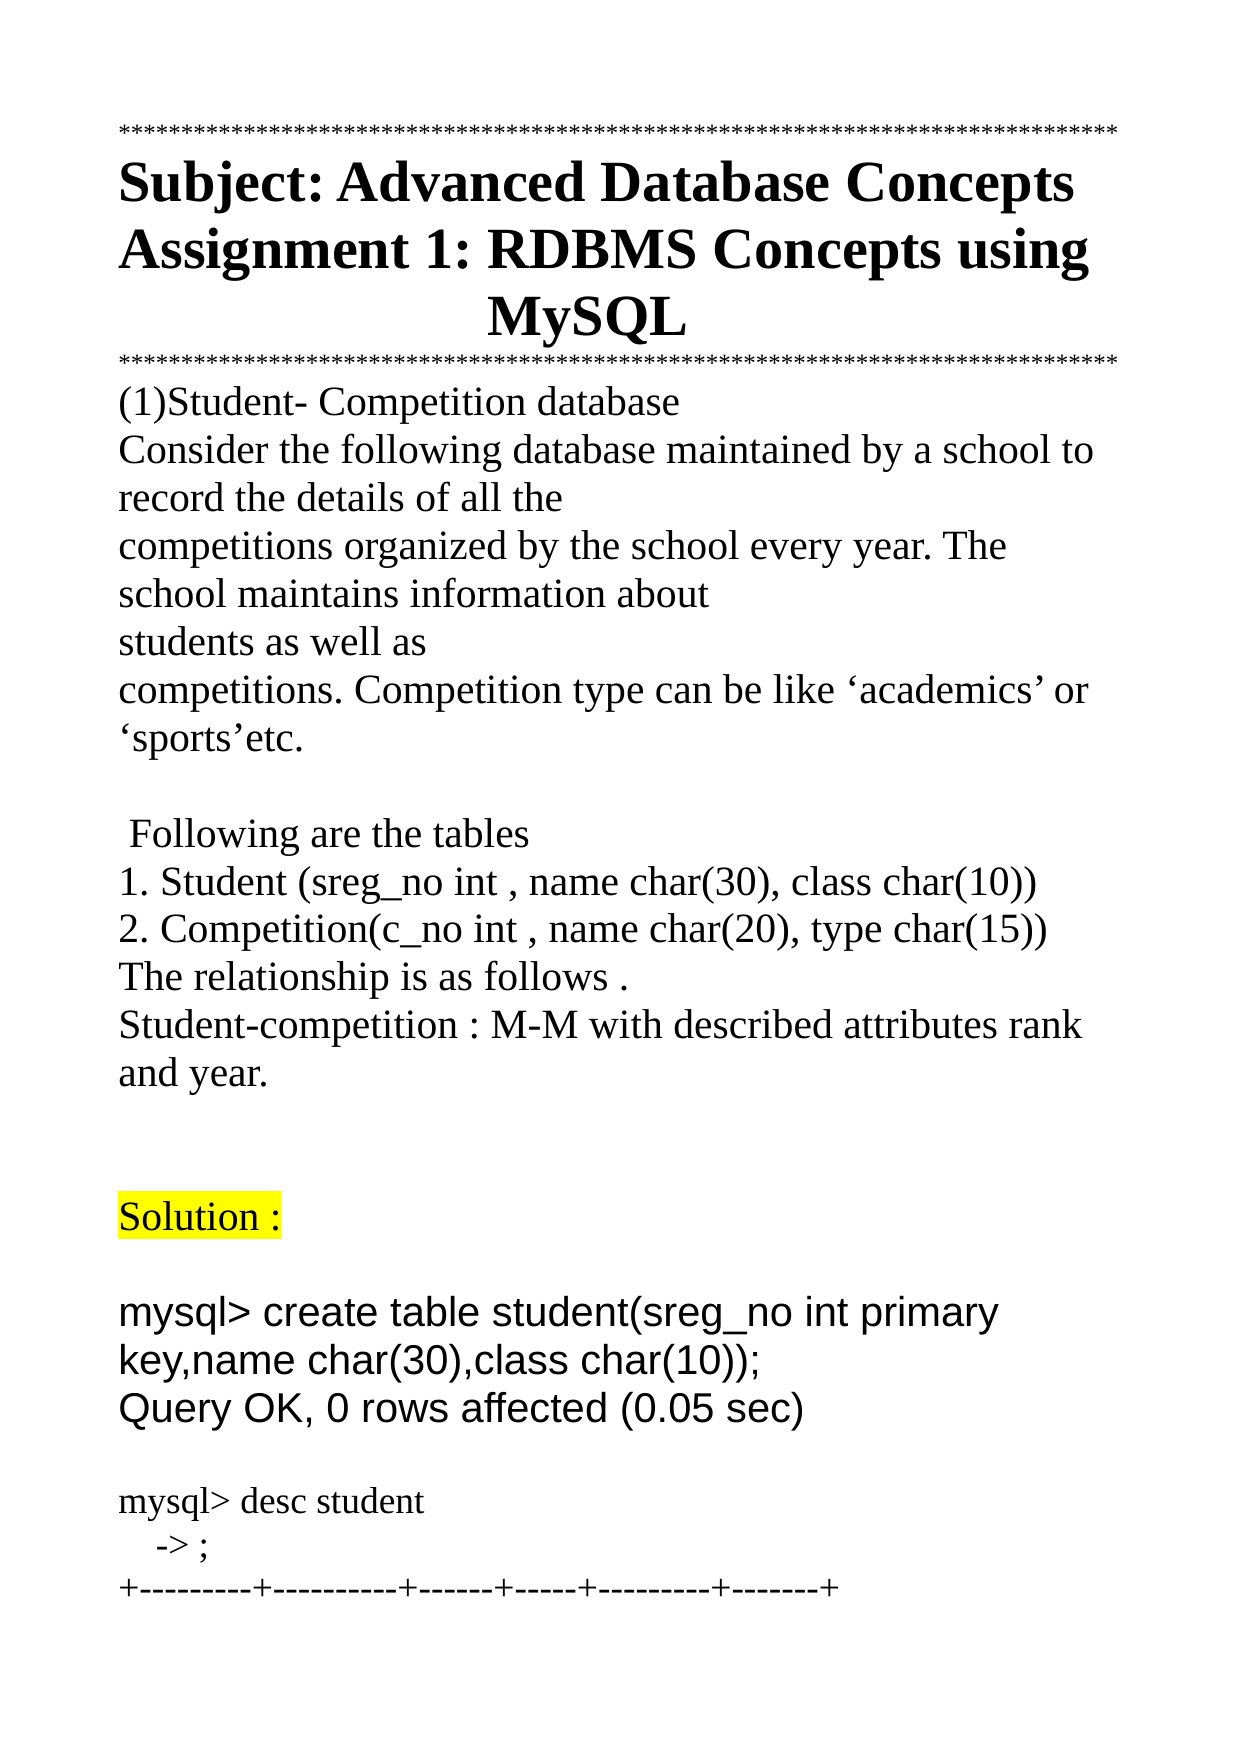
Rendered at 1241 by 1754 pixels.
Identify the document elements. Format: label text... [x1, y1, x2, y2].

text (1)Student- Competition database [118, 377, 1122, 425]
text Subject: Advanced Database Concepts [118, 147, 1122, 214]
text ******************************************************************************** [118, 118, 1122, 147]
text Query OK, 0 rows affected (0.05 sec) [118, 1383, 1122, 1431]
text Assignment 1: RDBMS Concepts using MySQL [118, 214, 1122, 348]
text competitions organized by the school every year. The school maintains information about [118, 521, 1122, 616]
text competitions. Competition type can be like ‘academics’ or ‘sports’etc. [118, 664, 1122, 760]
text mysql> desc student [118, 1479, 1122, 1522]
text Student-competition : M-M with described attributes rank and year. [118, 1000, 1122, 1096]
text mysql> create table student(sreg_no int primary key,name char(30),class char(10)); [118, 1287, 1122, 1383]
text +---------+----------+------+-----+---------+-------+ [118, 1565, 1122, 1608]
text 1. Student (sreg_no int , name char(30), class char(10)) [118, 856, 1122, 904]
text ******************************************************************************** [118, 348, 1122, 377]
text Consider the following database maintained by a school to record the details of all the [118, 425, 1122, 521]
text 2. Competition(c_no int , name char(20), type char(15)) [118, 904, 1122, 952]
text The relationship is as follows . [118, 952, 1122, 1000]
text Solution : [118, 1191, 1122, 1239]
text -> ; [118, 1522, 1122, 1565]
text Following are the tables [118, 808, 1122, 856]
text students as well as [118, 616, 1122, 664]
